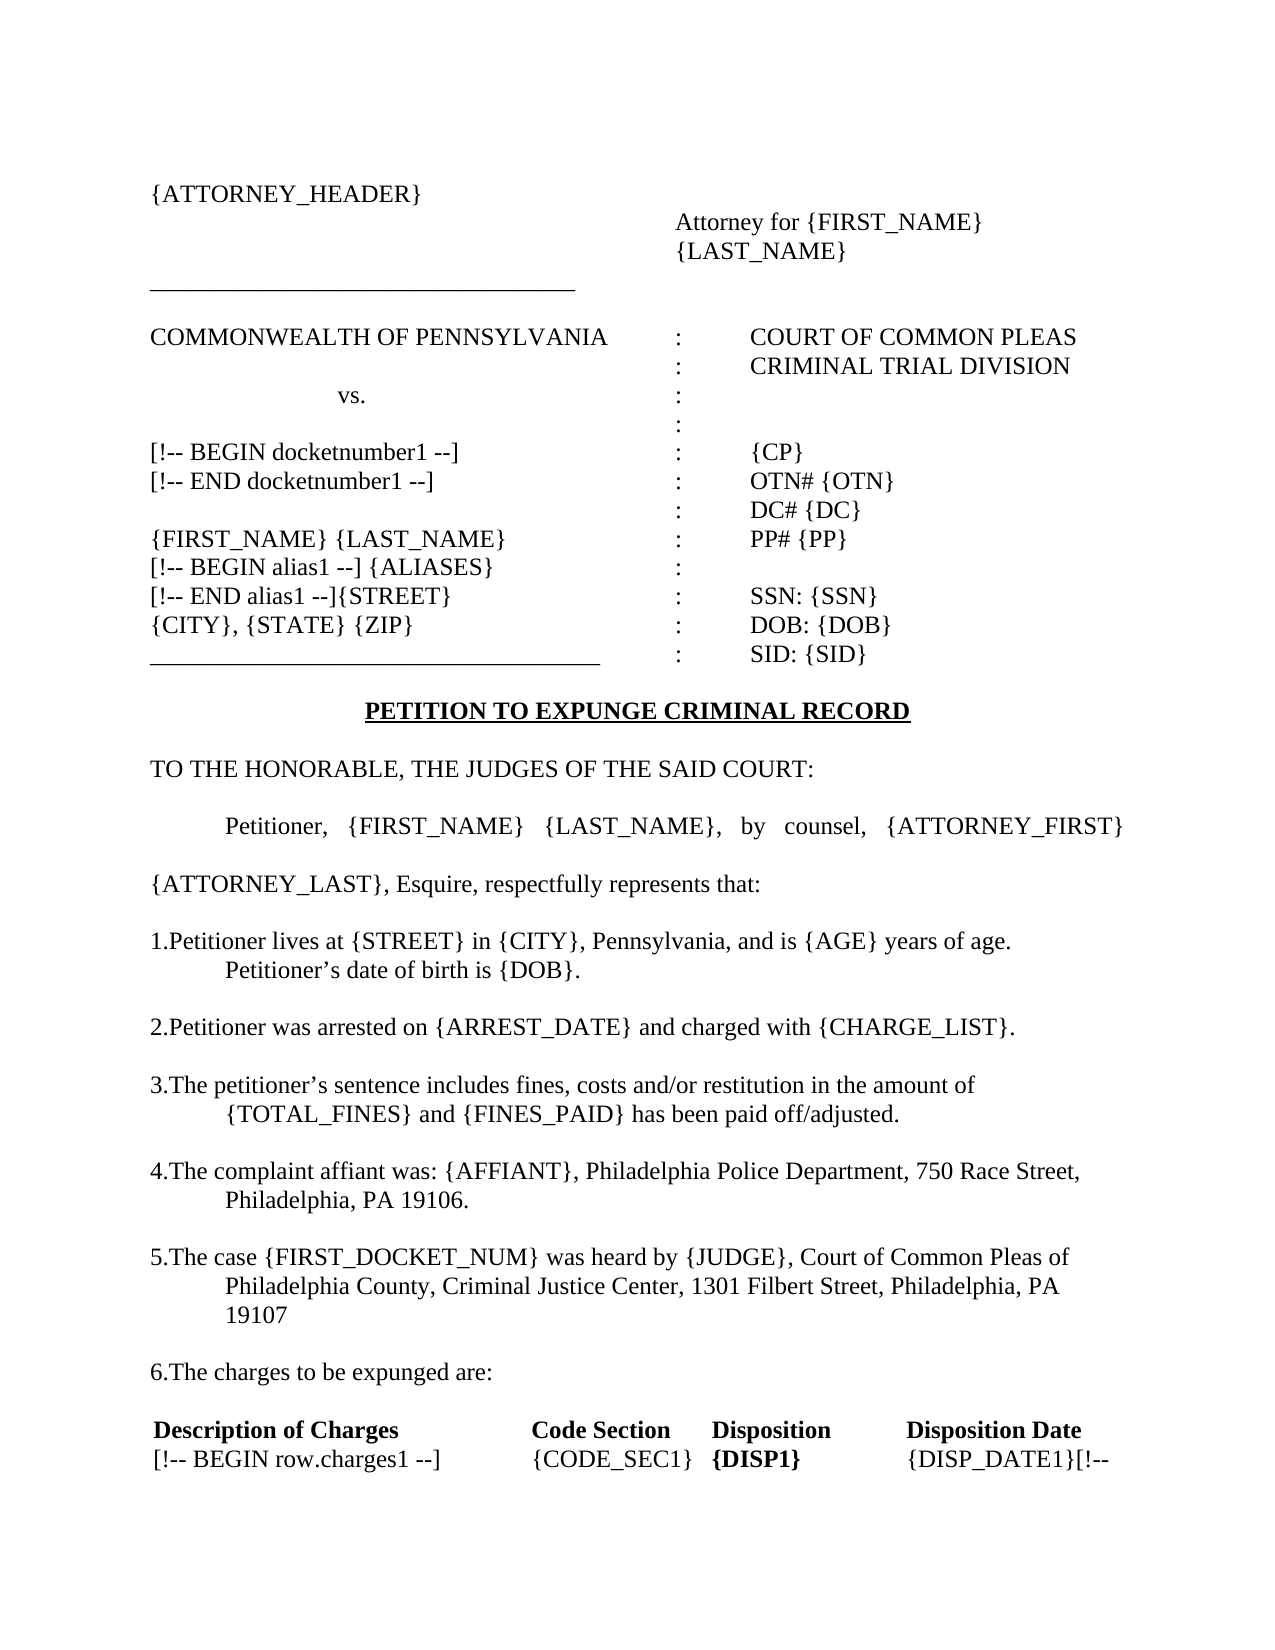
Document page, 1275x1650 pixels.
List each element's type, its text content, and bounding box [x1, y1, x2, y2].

list The complaint affiant was: {AFFIANT}, Philadelphia Police Department, 750 Race Street, Philadelphia, PA 19106. [150, 1156, 1125, 1214]
text [!-- BEGIN alias1 --] {ALIASES} : [150, 552, 1125, 581]
table_header Code Section [528, 1415, 708, 1444]
text {FIRST_NAME} {LAST_NAME} : PP# {PP} [150, 524, 1125, 552]
list Petitioner was arrested on {ARREST_DATE} and charged with {CHARGE_LIST}. [150, 1012, 1125, 1041]
text [!-- BEGIN docketnumber1 --] : {CP} [150, 437, 1125, 466]
text PETITION TO EXPUNGE CRIMINAL RECORD [150, 696, 1125, 725]
text TO THE HONORABLE, THE JUDGES OF THE SAID COURT: [150, 754, 1125, 782]
text vs. : [150, 380, 1125, 409]
text : [150, 409, 1125, 437]
text [!-- END docketnumber1 --] : OTN# {OTN} [150, 466, 1125, 495]
list The petitioner’s sentence includes fines, costs and/or restitution in the amount of {TOTAL_FINES} and {FINES_PAID} has been paid off/adjusted. [150, 1070, 1125, 1127]
table_cell {CODE_SEC1} [528, 1444, 708, 1472]
text : DC# {DC} [150, 495, 1125, 524]
text : CRIMINAL TRIAL DIVISION [150, 351, 1125, 380]
list The case {FIRST_DOCKET_NUM} was heard by {JUDGE}, Court of Common Pleas of Philadelphia County, Criminal Justice Center, 1301 Filbert Street, Philadelphia, PA 19107 [150, 1242, 1125, 1329]
table_cell {DISP1} [709, 1444, 903, 1472]
table_header Description of Charges [150, 1415, 528, 1444]
list Petitioner lives at {STREET} in {CITY}, Pennsylvania, and is {AGE} years of age. Petitioner’s date of birth is {DOB}. [150, 926, 1125, 984]
text __________________________________ [150, 265, 1125, 294]
table_cell {DISP_DATE1}[!-- [903, 1444, 1149, 1472]
text {ATTORNEY_HEADER} [150, 179, 1125, 207]
list The charges to be expunged are: [150, 1357, 1125, 1386]
text ____________________________________ : SID: {SID} [150, 639, 1125, 667]
table_cell [!-- BEGIN row.charges1 --] [150, 1444, 528, 1472]
text COMMONWEALTH OF PENNSYLVANIA : COURT OF COMMON PLEAS [150, 322, 1125, 351]
text Petitioner, {FIRST_NAME} {LAST_NAME}, by counsel, {ATTORNEY_FIRST} {ATTORNEY_LAST}, Esquire, respectfully represents that: [150, 811, 1125, 897]
text Attorney for {FIRST_NAME} {LAST_NAME} [150, 207, 1125, 265]
text [!-- END alias1 --]{STREET} : SSN: {SSN} [150, 581, 1125, 610]
table_header Disposition Date [903, 1415, 1149, 1444]
text {CITY}, {STATE} {ZIP} : DOB: {DOB} [150, 610, 1125, 639]
table_header Disposition [709, 1415, 903, 1444]
